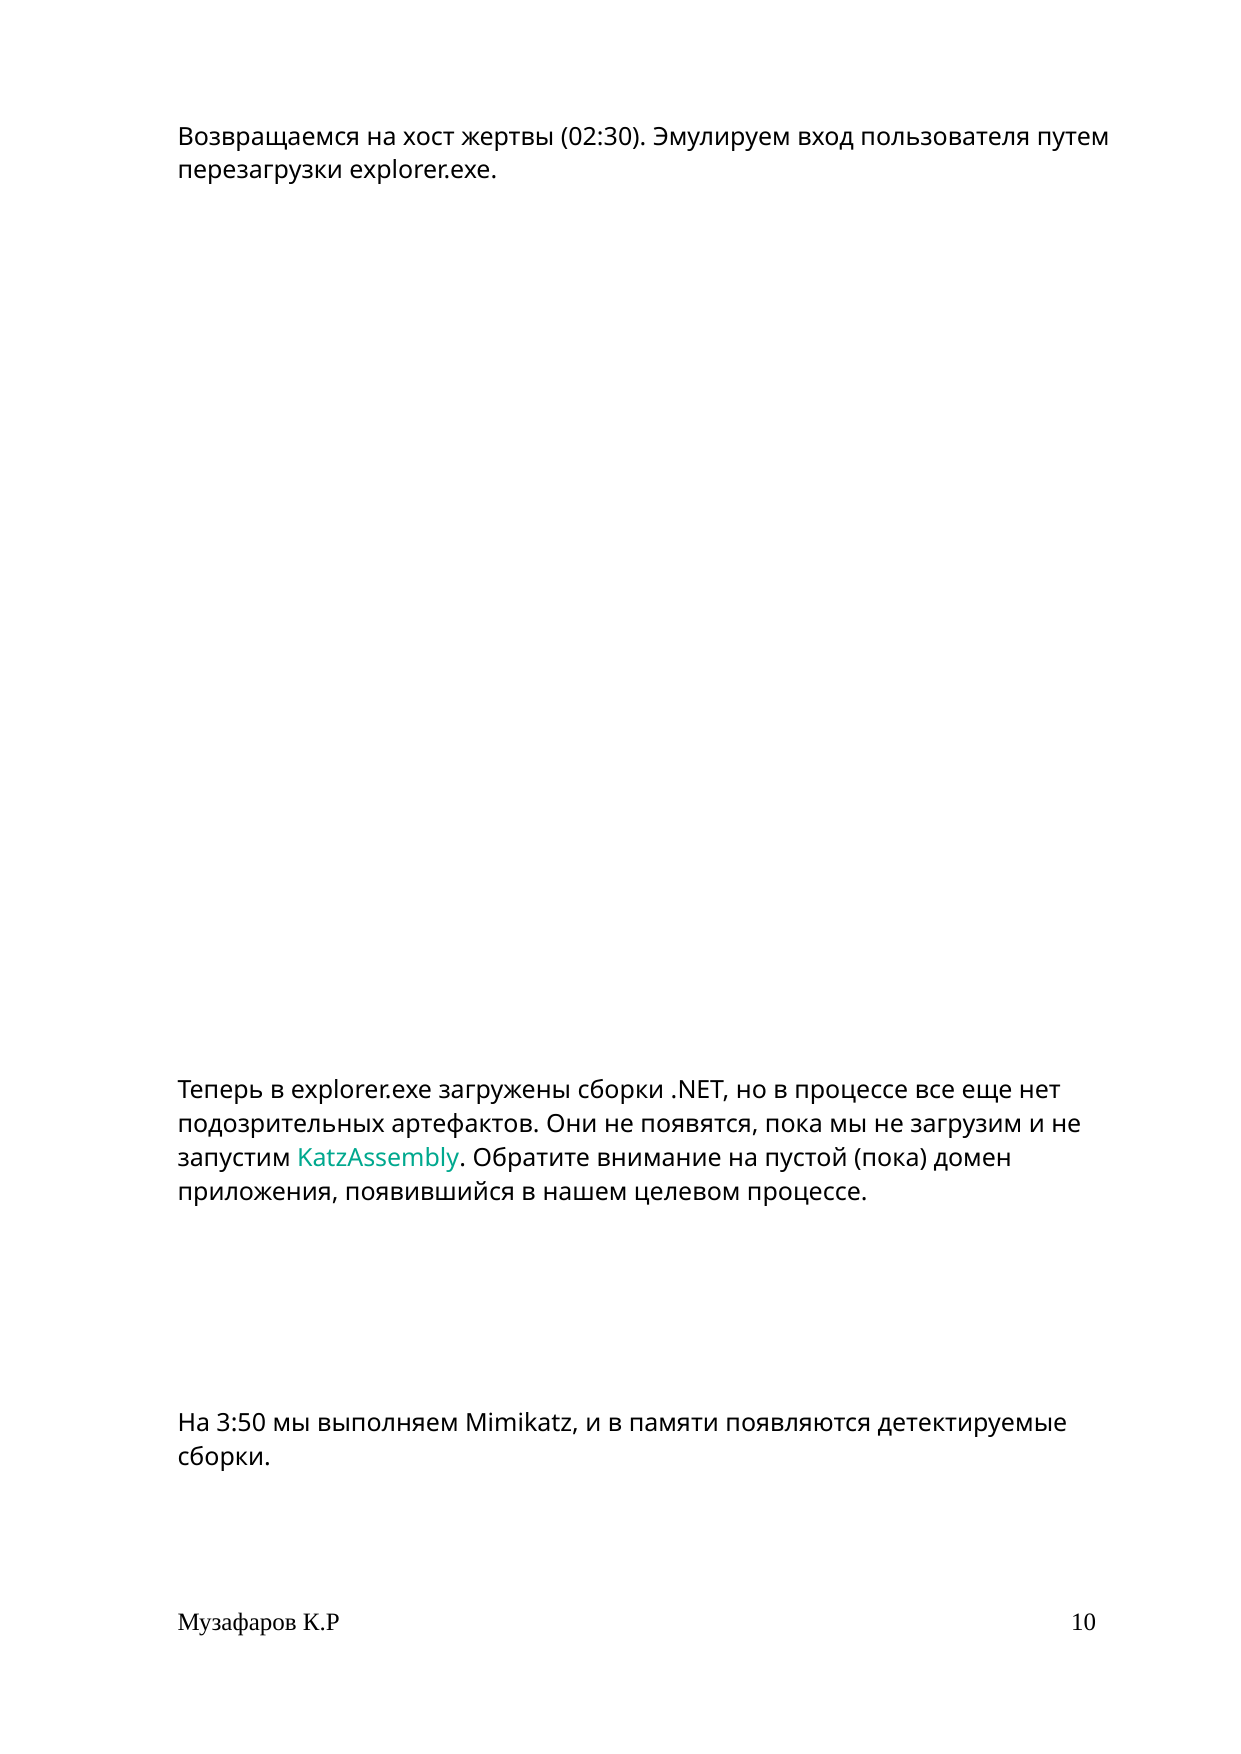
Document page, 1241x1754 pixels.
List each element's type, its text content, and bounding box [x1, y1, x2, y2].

text На 3:50 мы выполняем Mimikatz, и в памяти появляются детектируемые сборки. [177, 1405, 1152, 1473]
text Теперь в explorer.exe загружены сборки .NET, но в процессе все еще нет подозрительных артефактов. Они не появятся, пока мы не загрузим и не запустим KatzAssembly. Обратите внимание на пустой (пока) домен приложения, появившийся в нашем целевом процессе. [177, 1072, 1152, 1208]
text Возвращаемся на хост жертвы (02:30). Эмулируем вход пользователя путем перезагрузки explorer.exe. [177, 118, 1152, 186]
